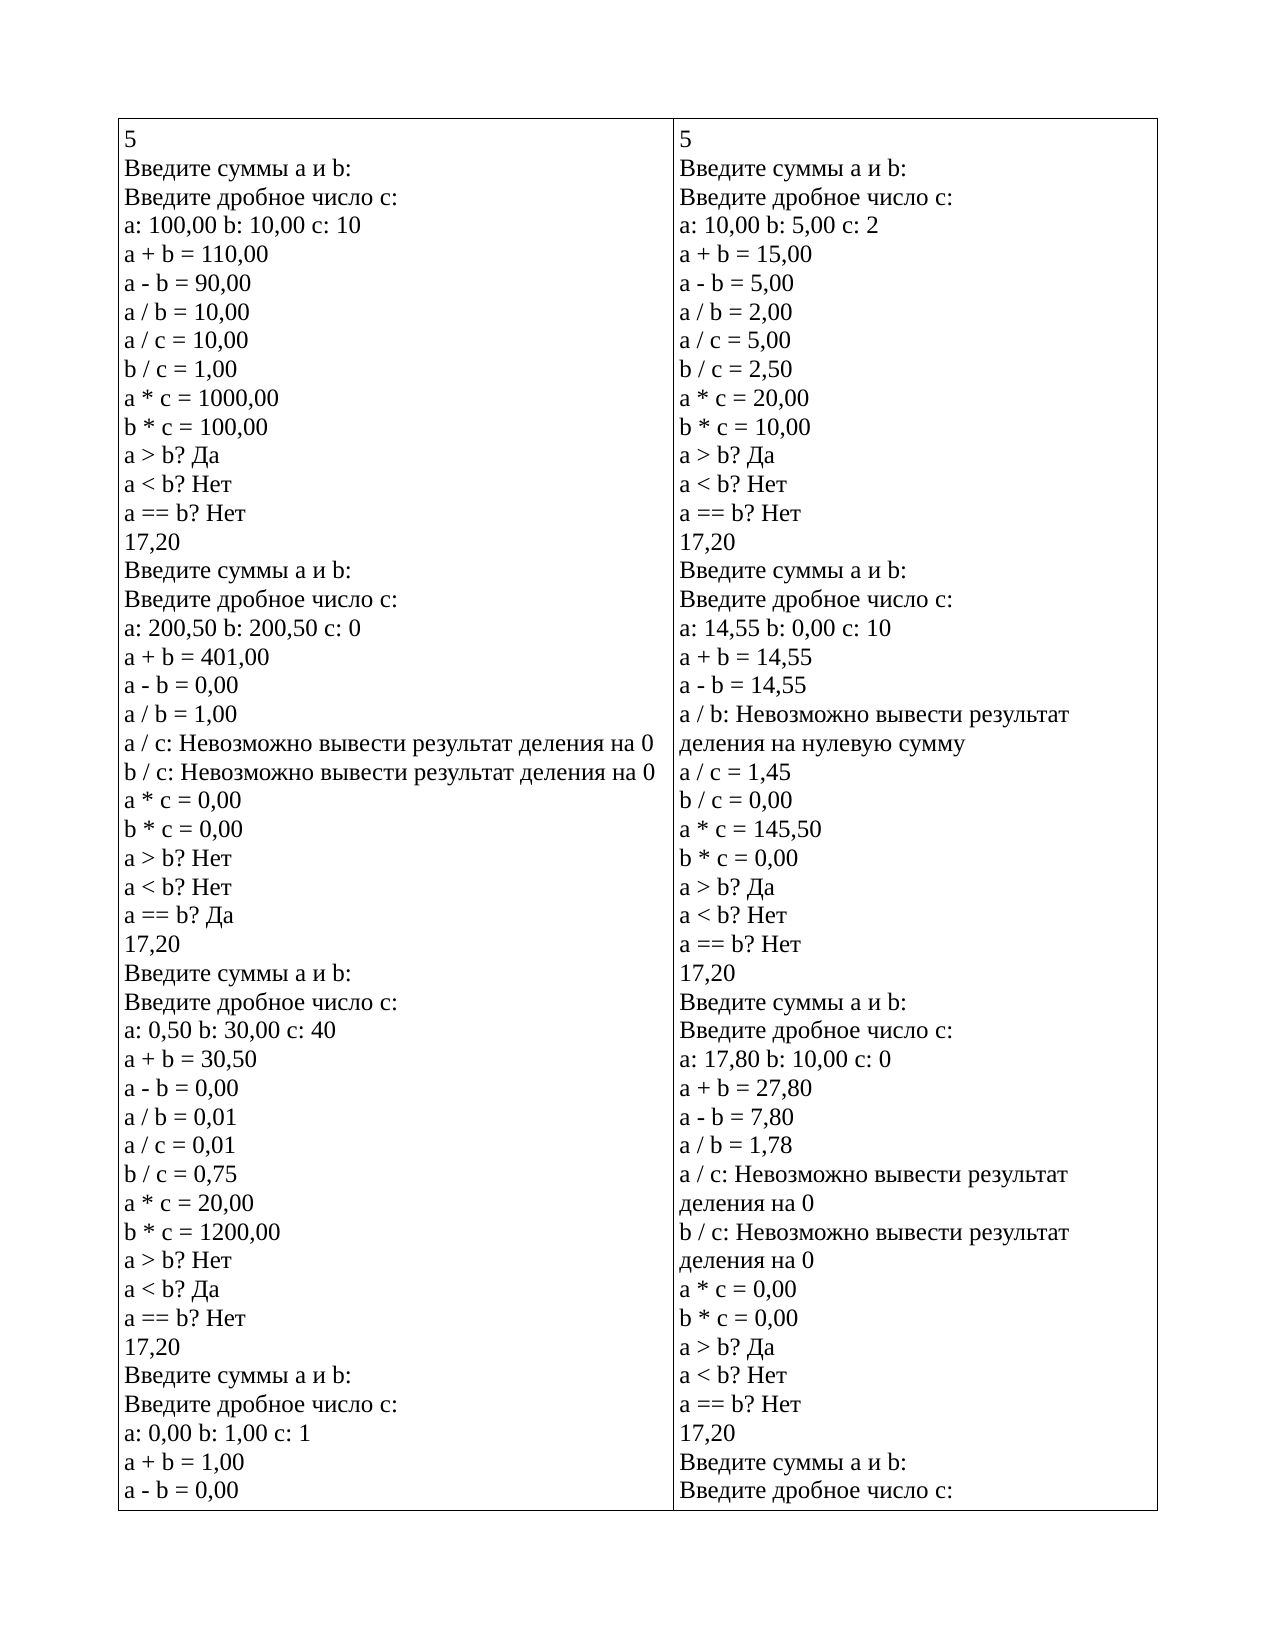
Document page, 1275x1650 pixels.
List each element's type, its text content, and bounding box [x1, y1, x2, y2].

table_cell 5 Введите суммы a и b: Введите дробное число c: a: 10,00 b: 5,00 c: 2 a + b = 15,00 a - b = 5,00 a / b = 2,00 a / c = 5,00 b / c = 2,50 a * c = 20,00 b * c = 10,00 a > b? Да a < b? Нет a == b? Нет 17,20 Введите суммы a и b: Введите дробное число c: a: 14,55 b: 0,00 c: 10 a + b = 14,55 a - b = 14,55 a / b: Невозможно вывести результат деления на нулевую сумму a / c = 1,45 b / c = 0,00 a * c = 145,50 b * c = 0,00 a > b? Да a < b? Нет a == b? Нет 17,20 Введите суммы a и b: Введите дробное число c: a: 17,80 b: 10,00 c: 0 a + b = 27,80 a - b = 7,80 a / b = 1,78 a / c: Невозможно вывести результат деления на 0 b / c: Невозможно вывести результат деления на 0 a * c = 0,00 b * c = 0,00 a > b? Да a < b? Нет a == b? Нет 17,20 Введите суммы a и b: Введите дробное число c: [674, 119, 1157, 1510]
table_cell 5 Введите суммы a и b: Введите дробное число c: a: 100,00 b: 10,00 c: 10 a + b = 110,00 a - b = 90,00 a / b = 10,00 a / c = 10,00 b / c = 1,00 a * c = 1000,00 b * c = 100,00 a > b? Да a < b? Нет a == b? Нет 17,20 Введите суммы a и b: Введите дробное число c: a: 200,50 b: 200,50 c: 0 a + b = 401,00 a - b = 0,00 a / b = 1,00 a / c: Невозможно вывести результат деления на 0 b / c: Невозможно вывести результат деления на 0 a * c = 0,00 b * c = 0,00 a > b? Нет a < b? Нет a == b? Да 17,20 Введите суммы a и b: Введите дробное число c: a: 0,50 b: 30,00 c: 40 a + b = 30,50 a - b = 0,00 a / b = 0,01 a / c = 0,01 b / c = 0,75 a * c = 20,00 b * c = 1200,00 a > b? Нет a < b? Да a == b? Нет 17,20 Введите суммы a и b: Введите дробное число c: a: 0,00 b: 1,00 c: 1 a + b = 1,00 a - b = 0,00 [119, 119, 673, 1510]
